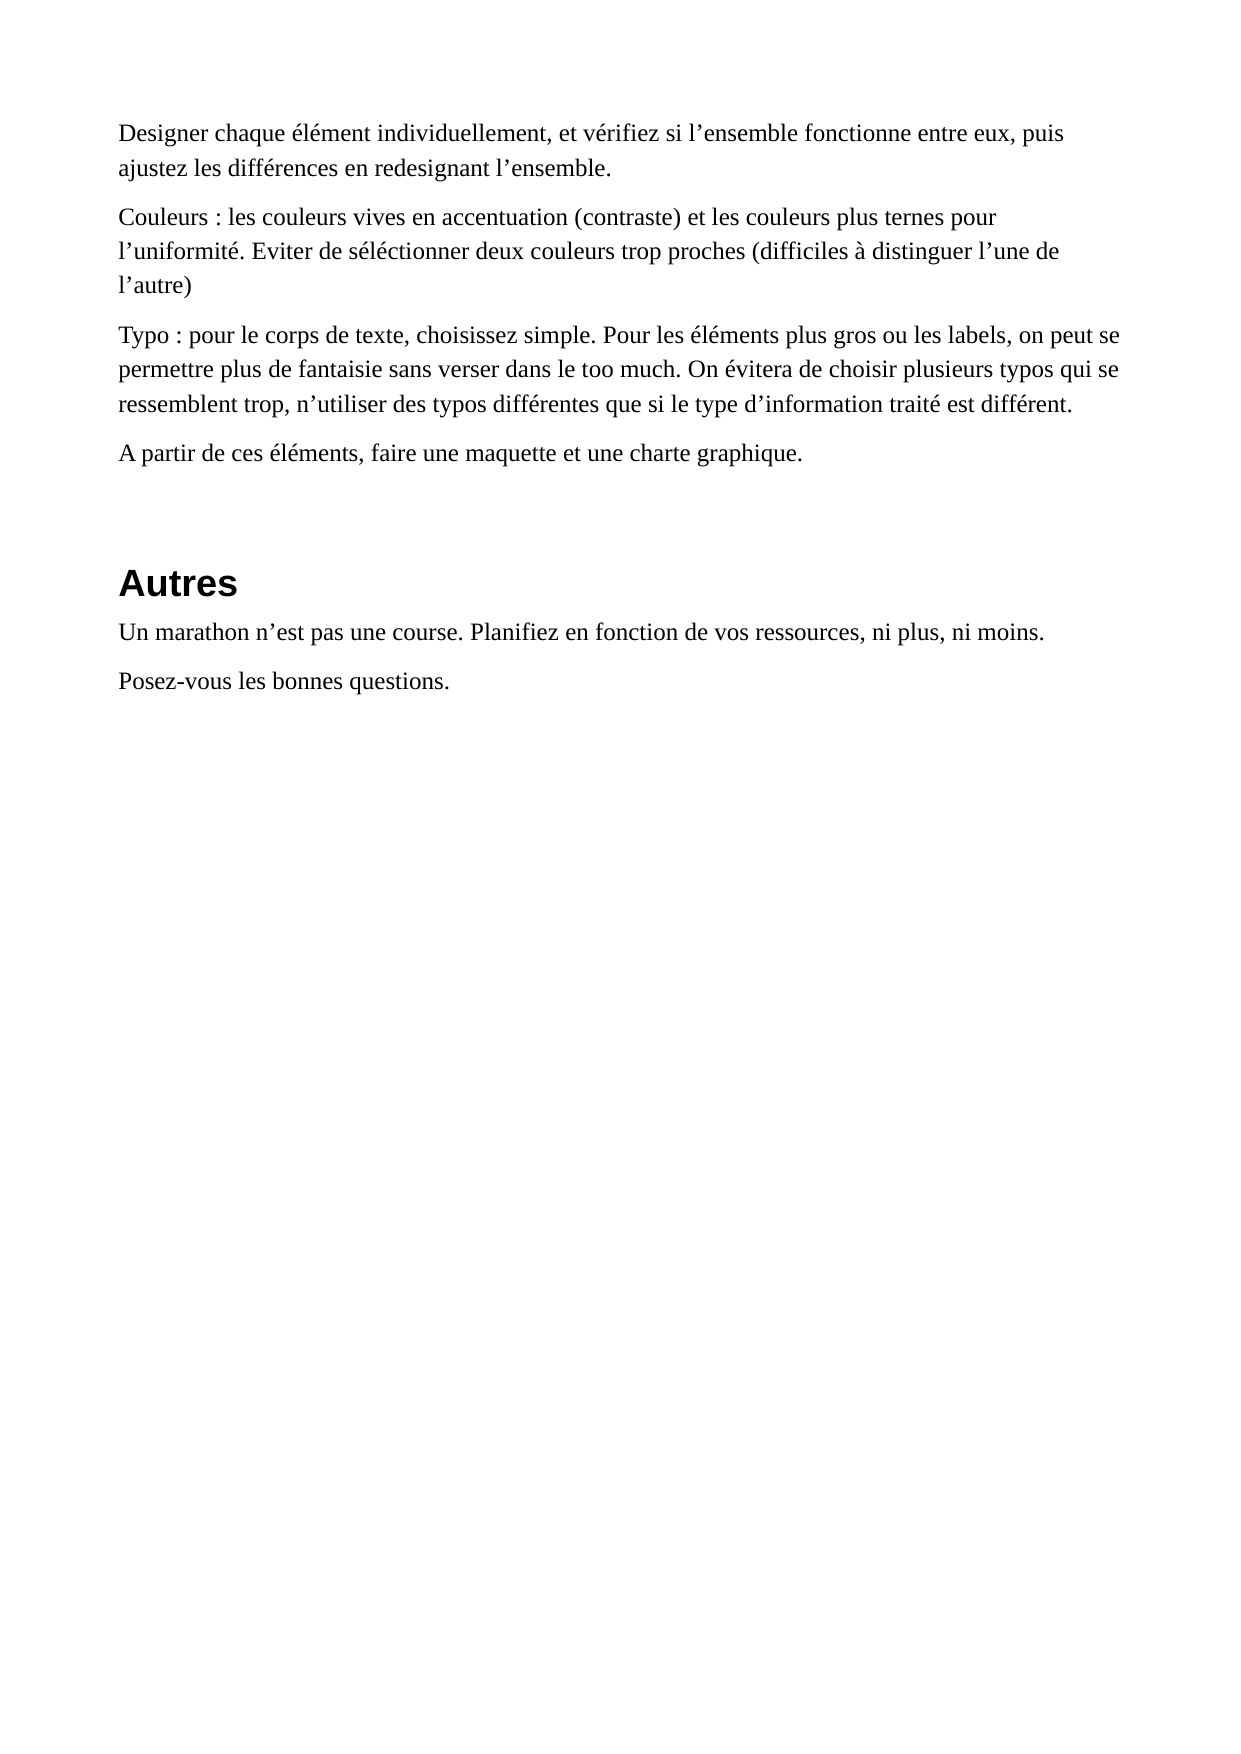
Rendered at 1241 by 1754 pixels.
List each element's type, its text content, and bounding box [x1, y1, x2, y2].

text Designer chaque élément individuellement, et vérifiez si l’ensemble fonctionne entre eux, puis ajustez les différences en redesignant l’ensemble. [118, 118, 1122, 181]
text Typo : pour le corps de texte, choisissez simple. Pour les éléments plus gros ou les labels, on peut se permettre plus de fantaisie sans verser dans le too much. On évitera de choisir plusieurs typos qui se ressemblent trop, n’utiliser des typos différentes que si le type d’information traité est différent. [118, 320, 1122, 417]
text Un marathon n’est pas une course. Planifiez en fonction de vos ressources, ni plus, ni moins. [118, 617, 1122, 646]
text Couleurs : les couleurs vives en accentuation (contraste) et les couleurs plus ternes pour l’uniformité. Eviter de séléctionner deux couleurs trop proches (difficiles à distinguer l’une de l’autre) [118, 202, 1122, 299]
subtitle Autres [118, 561, 1122, 604]
text A partir de ces éléments, faire une maquette et une charte graphique. [118, 438, 1122, 466]
text Posez-vous les bonnes questions. [118, 666, 1122, 695]
